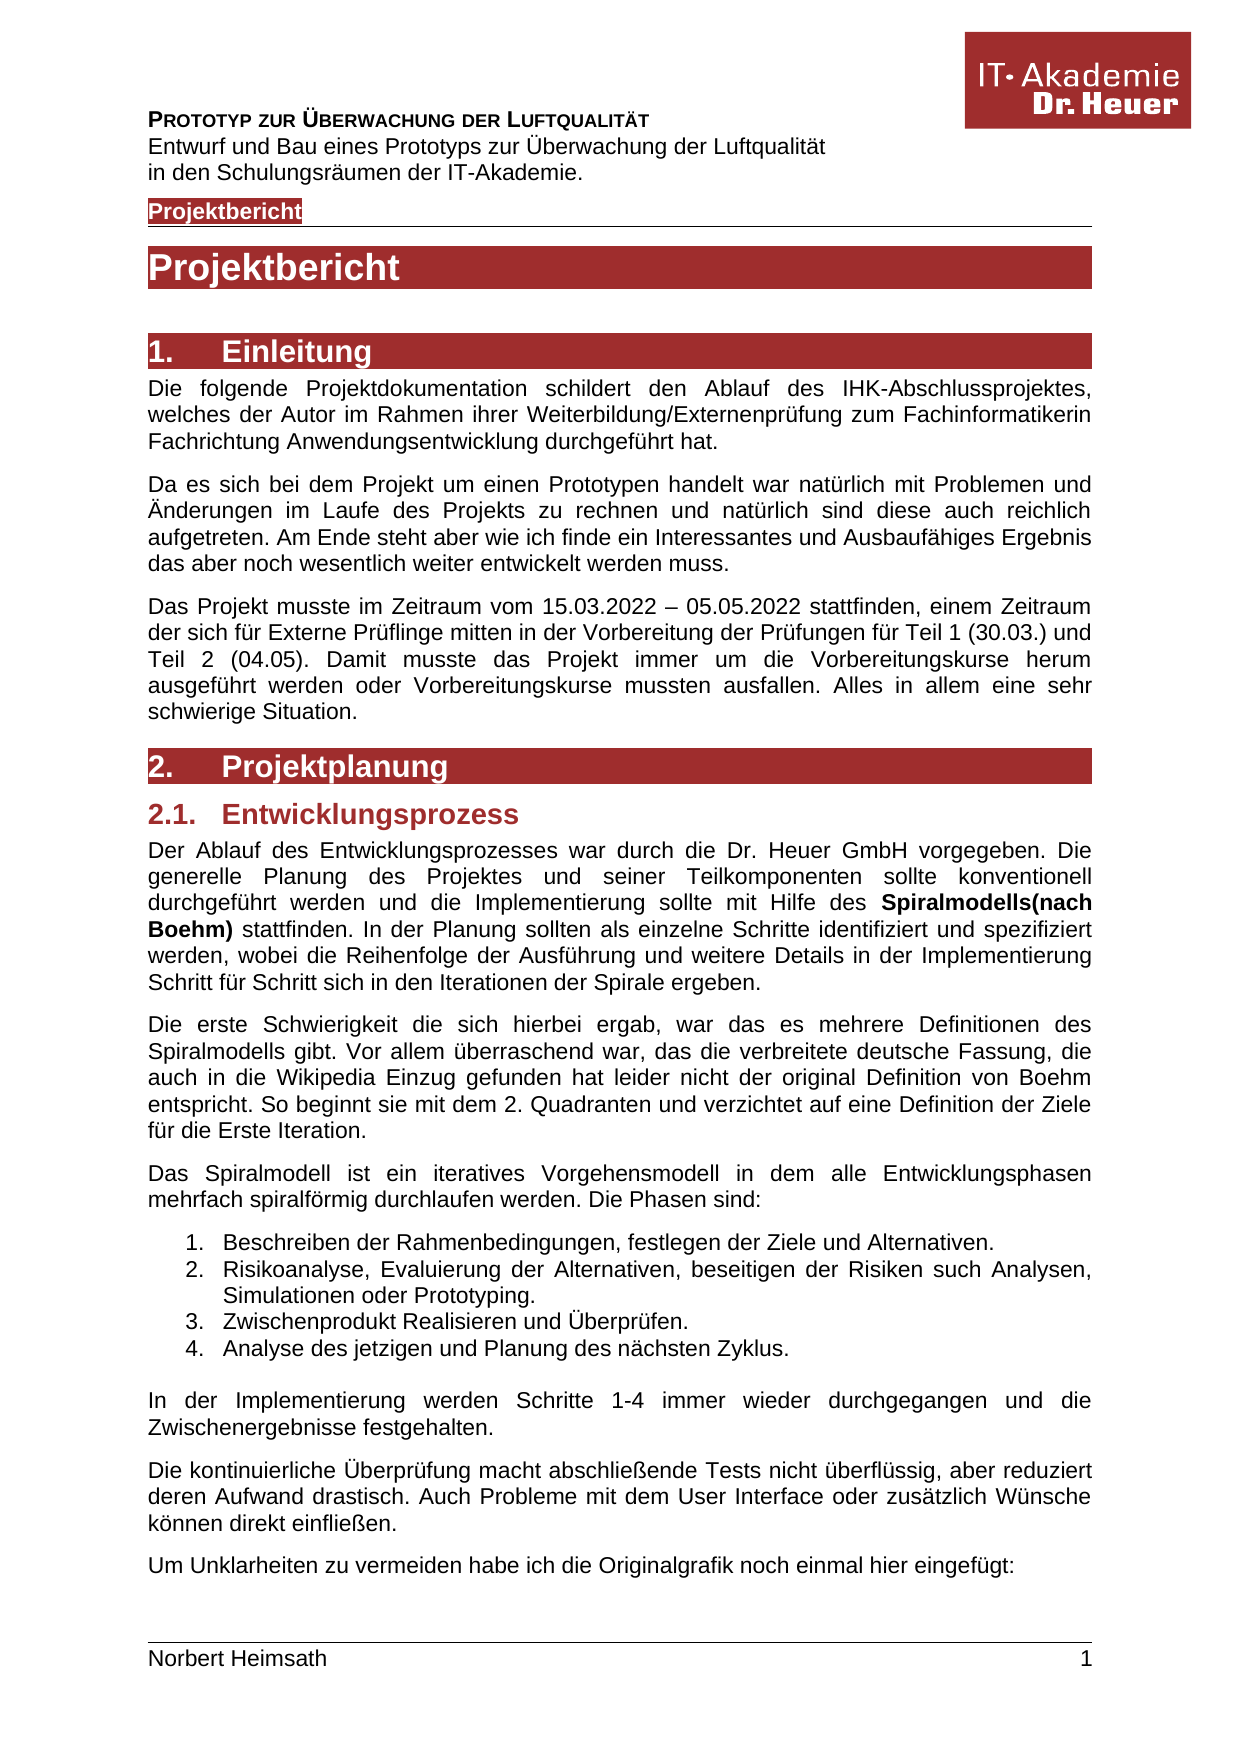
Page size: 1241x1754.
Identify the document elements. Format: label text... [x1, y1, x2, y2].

list Risikoanalyse, Evaluierung der Alternativen, beseitigen der Risiken such Analysen, Simulationen oder Prototyping. [185, 1256, 1092, 1308]
subtitle Projektbericht [148, 246, 1092, 289]
list Zwischenprodukt Realisieren und Überprüfen. [185, 1308, 1092, 1335]
list Analyse des jetzigen und Planung des nächsten Zyklus. [185, 1335, 1092, 1361]
subtitle Entwicklungsprozess [148, 797, 1092, 830]
list Beschreiben der Rahmenbedingungen, festlegen der Ziele und Alternativen. [185, 1229, 1092, 1256]
text Die folgende Projektdokumentation schildert den Ablauf des IHK-Abschlussprojektes, welches der Autor im Rahmen ihrer Weiterbildung/Externenprüfung zum Fachinformatikerin Fachrichtung Anwendungsentwicklung durchgeführt hat. [148, 375, 1092, 454]
text Das Projekt musste im Zeitraum vom 15.03.2022 – 05.05.2022 stattfinden, einem Zeitraum der sich für Externe Prüflinge mitten in der Vorbereitung der Prüfungen für Teil 1 (30.03.) und Teil 2 (04.05). Damit musste das Projekt immer um die Vorbereitungskurse herum ausgeführt werden oder Vorbereitungskurse mussten ausfallen. Alles in allem eine sehr schwierige Situation. [148, 593, 1092, 725]
subtitle Einleitung [148, 333, 1092, 369]
text Der Ablauf des Entwicklungsprozesses war durch die Dr. Heuer GmbH vorgegeben. Die generelle Planung des Projektes und seiner Teilkomponenten sollte konventionell durchgeführt werden und die Implementierung sollte mit Hilfe des Spiralmodells(nach Boehm) stattfinden. In der Planung sollten als einzelne Schritte identifiziert und spezifiziert werden, wobei die Reihenfolge der Ausführung und weitere Details in der Implementierung Schritt für Schritt sich in den Iterationen der Spirale ergeben. [148, 837, 1092, 995]
text Da es sich bei dem Projekt um einen Prototypen handelt war natürlich mit Problemen und Änderungen im Laufe des Projekts zu rechnen und natürlich sind diese auch reichlich aufgetreten. Am Ende steht aber wie ich finde ein Interessantes und Ausbaufähiges Ergebnis das aber noch wesentlich weiter entwickelt werden muss. [148, 471, 1092, 576]
text Die kontinuierliche Überprüfung macht abschließende Tests nicht überflüssig, aber reduziert deren Aufwand drastisch. Auch Probleme mit dem User Interface oder zusätzlich Wünsche können direkt einfließen. [148, 1457, 1092, 1536]
text Die erste Schwierigkeit die sich hierbei ergab, war das es mehrere Definitionen des Spiralmodells gibt. Vor allem überraschend war, das die verbreitete deutsche Fassung, die auch in die Wikipedia Einzug gefunden hat leider nicht der original Definition von Boehm entspricht. So beginnt sie mit dem 2. Quadranten und verzichtet auf eine Definition der Ziele für die Erste Iteration. [148, 1011, 1092, 1143]
text Um Unklarheiten zu vermeiden habe ich die Originalgrafik noch einmal hier eingefügt: [148, 1552, 1092, 1579]
subtitle Projektplanung [148, 748, 1092, 784]
text In der Implementierung werden Schritte 1-4 immer wieder durchgegangen und die Zwischenergebnisse festgehalten. [148, 1387, 1092, 1440]
text Das Spiralmodell ist ein iteratives Vorgehensmodell in dem alle Entwicklungsphasen mehrfach spiralförmig durchlaufen werden. Die Phasen sind: [148, 1160, 1092, 1213]
